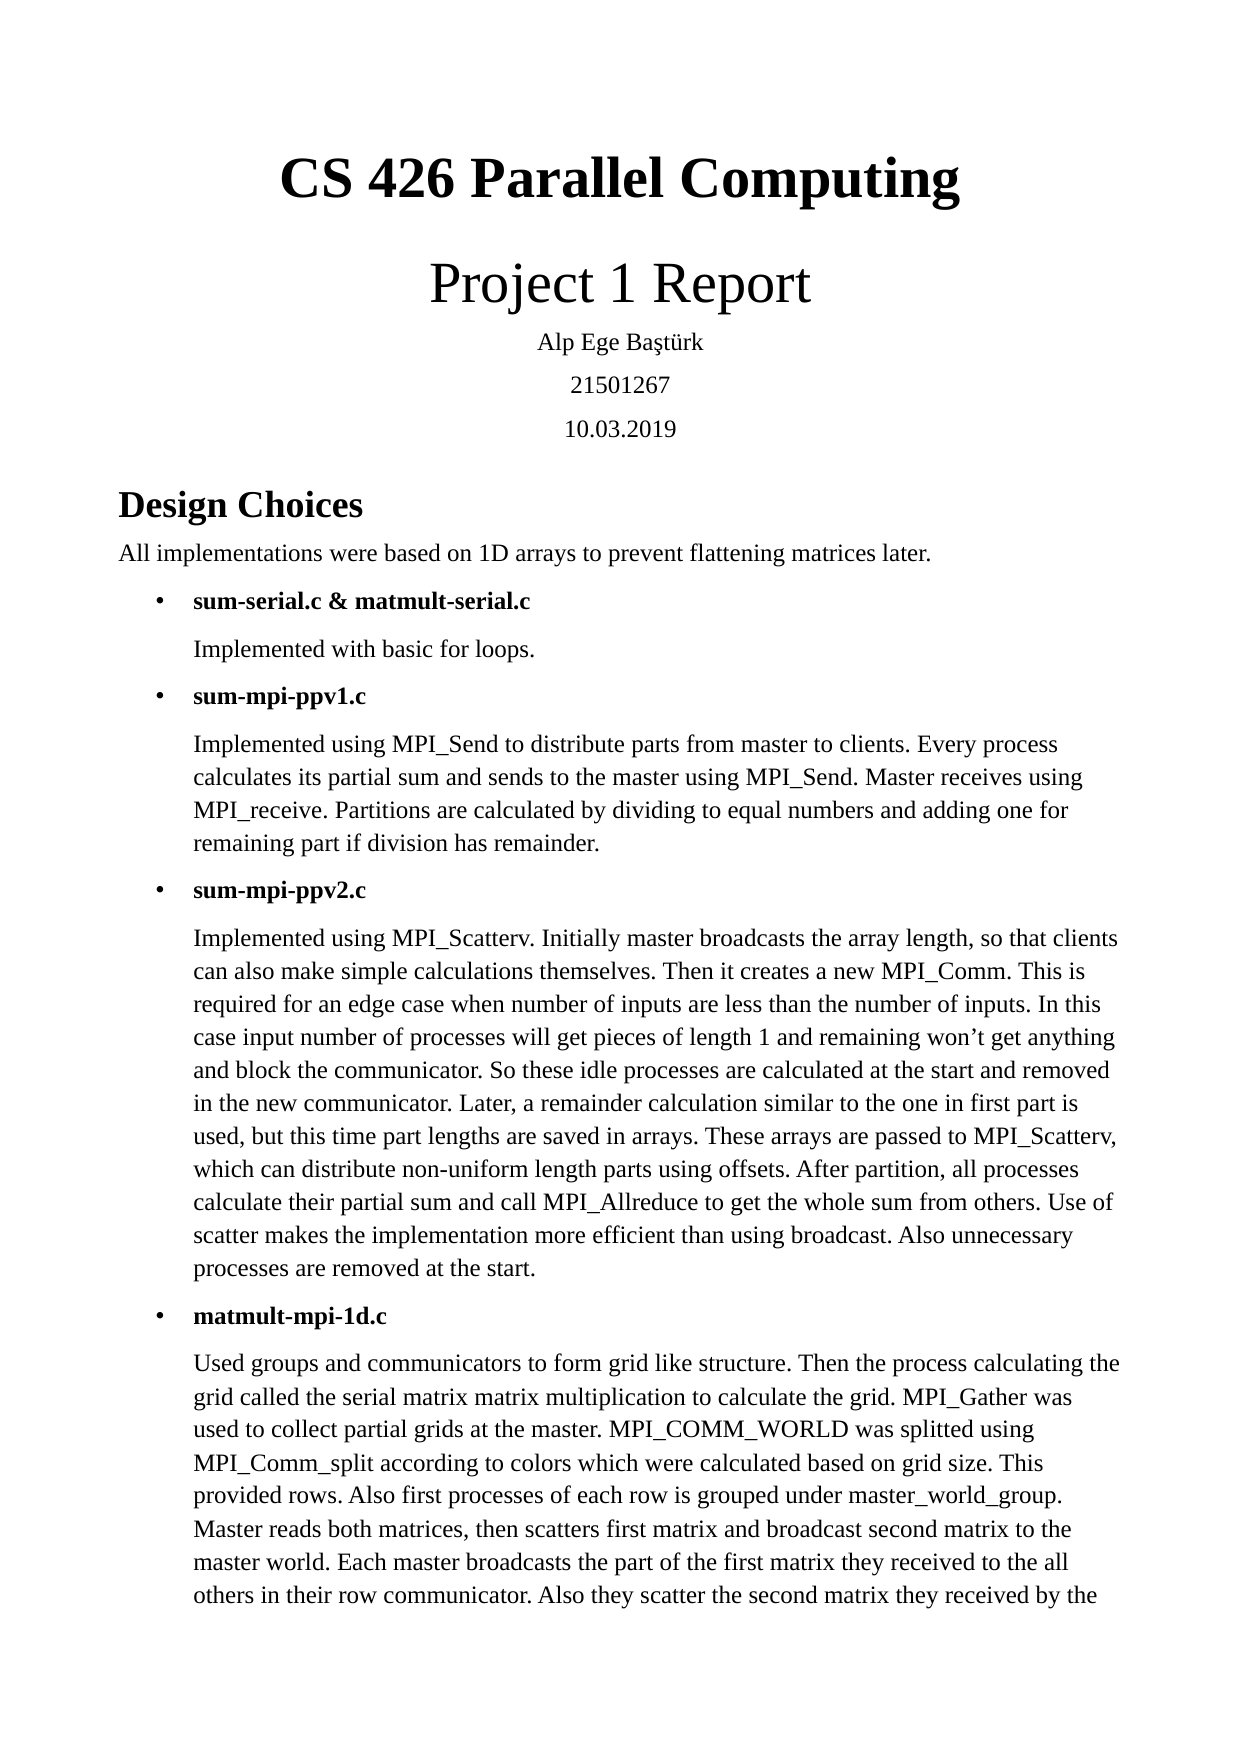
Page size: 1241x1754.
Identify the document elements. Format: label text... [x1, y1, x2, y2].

list sum-mpi-ppv1.c [156, 681, 1122, 710]
title CS 426 Parallel Computing [118, 143, 1122, 210]
list sum-mpi-ppv2.c [156, 876, 1122, 904]
text Alp Ege Baştürk [118, 327, 1122, 356]
list matmult-mpi-1d.c [156, 1301, 1122, 1330]
text All implementations were based on 1D arrays to prevent flattening matrices later. [118, 538, 1122, 567]
text 10.03.2019 [118, 414, 1122, 443]
list sum-serial.c & matmult-serial.c [156, 586, 1122, 615]
list Implemented using MPI_Send to distribute parts from master to clients. Every process calculates its partial sum and sends to the master using MPI_Send. Master receives using MPI_receive. Partitions are calculated by dividing to equal numbers and adding one for remaining part if division has remainder. [156, 729, 1122, 857]
list Used groups and communicators to form grid like structure. Then the process calculating the grid called the serial matrix matrix multiplication to calculate the grid. MPI_Gather was used to collect partial grids at the master. MPI_COMM_WORLD was splitted using MPI_Comm_split according to colors which were calculated based on grid size. This provided rows. Also first processes of each row is grouped under master_world_group. Master reads both matrices, then scatters first matrix and broadcast second matrix to the master world. Each master broadcasts the part of the first matrix they received to the all others in their row communicator. Also they scatter the second matrix they received by the [156, 1348, 1122, 1608]
text 21501267 [118, 371, 1122, 399]
list Implemented using MPI_Scatterv. Initially master broadcasts the array length, so that clients can also make simple calculations themselves. Then it creates a new MPI_Comm. This is required for an edge case when number of inputs are less than the number of inputs. In this case input number of processes will get pieces of length 1 and remaining won’t get anything and block the communicator. So these idle processes are calculated at the start and removed in the new communicator. Later, a remainder calculation similar to the one in first part is used, but this time part lengths are saved in arrays. These arrays are passed to MPI_Scatterv, which can distribute non-uniform length parts using offsets. After partition, all processes calculate their partial sum and call MPI_Allreduce to get the whole sum from others. Use of scatter makes the implementation more efficient than using broadcast. Also unnecessary processes are removed at the start. [156, 923, 1122, 1282]
title Project 1 Report [118, 248, 1122, 315]
list Implemented with basic for loops. [156, 634, 1122, 662]
subtitle Design Choices [118, 482, 1122, 526]
